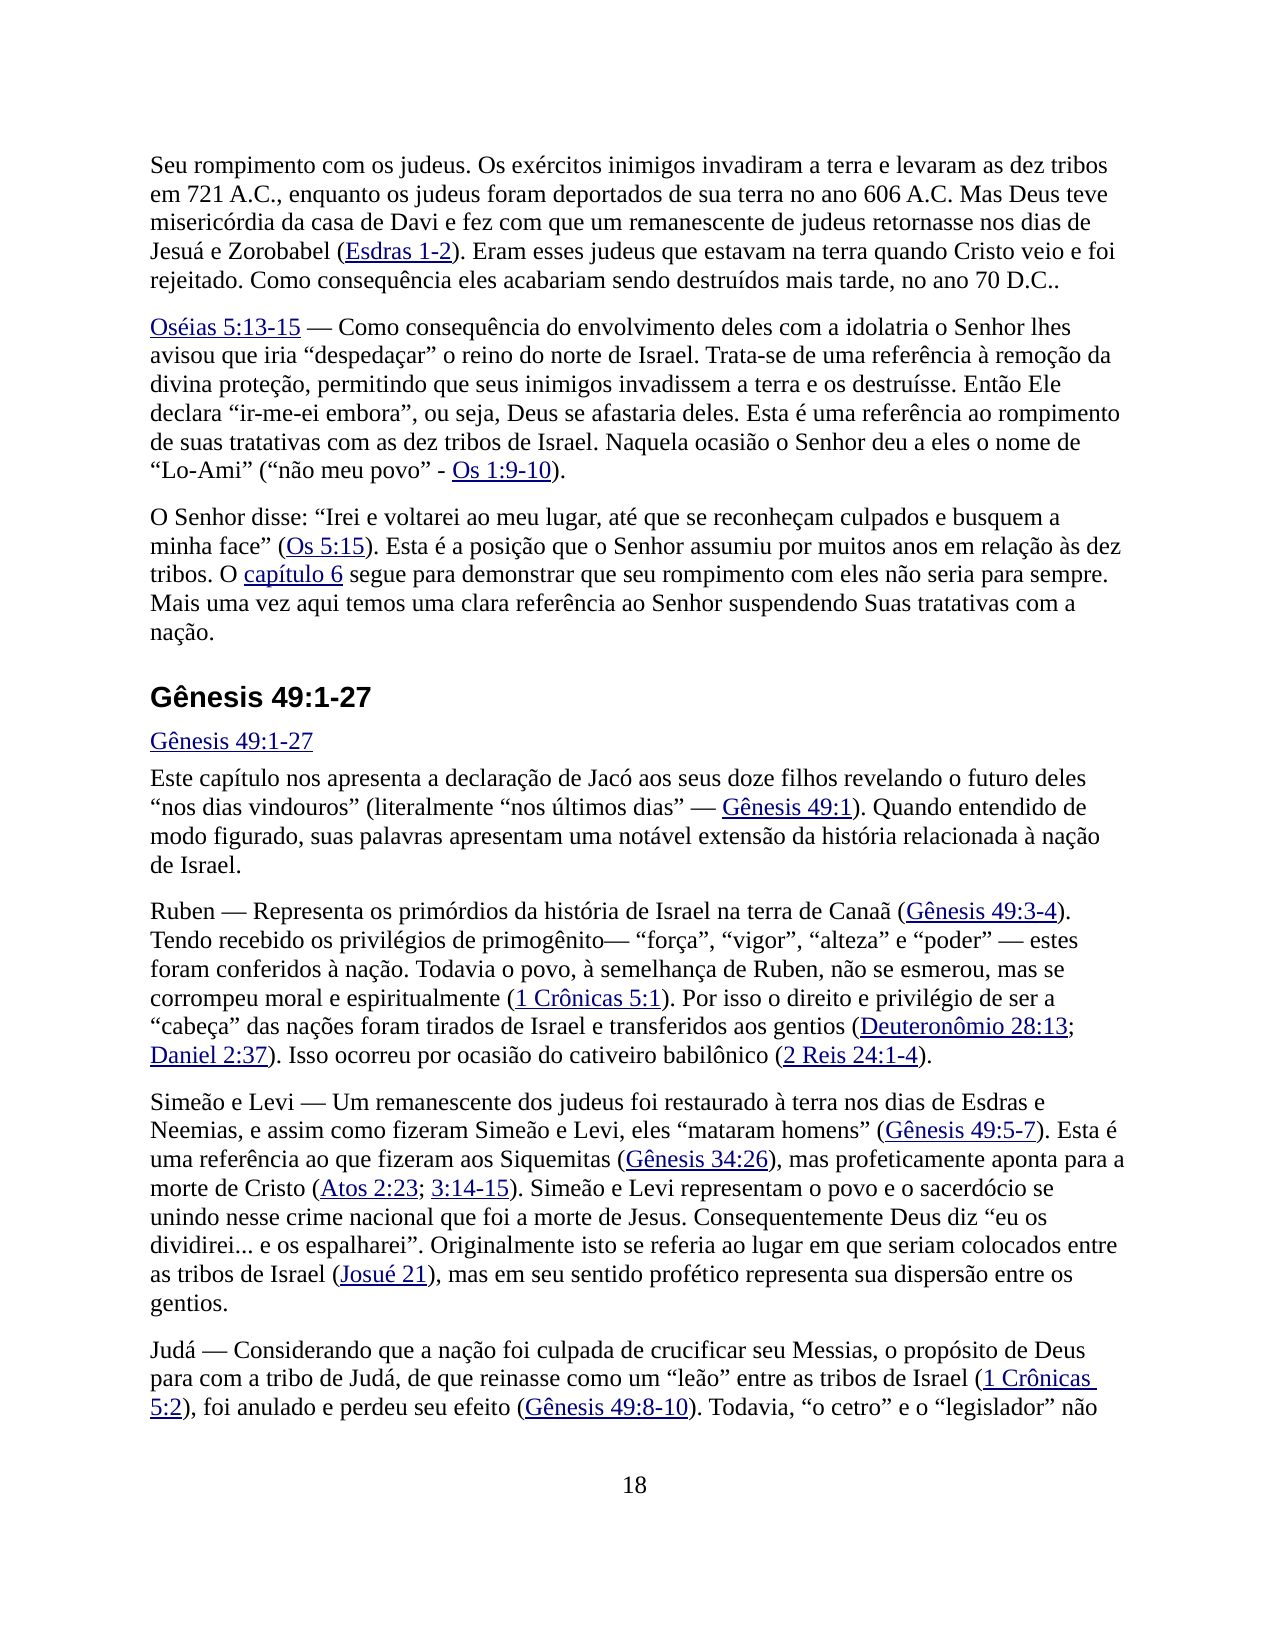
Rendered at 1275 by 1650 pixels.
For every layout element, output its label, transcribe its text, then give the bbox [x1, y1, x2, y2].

subtitle Gênesis 49:1-27 [150, 680, 1125, 713]
text Gênesis 49:1-27 [150, 726, 1125, 754]
text Seu rompimento com os judeus. Os exércitos inimigos invadiram a terra e levaram as dez tribos em 721 A.C., enquanto os judeus foram deportados de sua terra no ano 606 A.C. Mas Deus teve misericórdia da casa de Davi e fez com que um remanescente de judeus retornasse nos dias de Jesuá e Zorobabel (Esdras 1-2). Eram esses judeus que estavam na terra quando Cristo veio e foi rejeitado. Como consequência eles acabariam sendo destruídos mais tarde, no ano 70 D.C.. [150, 150, 1125, 294]
text Oséias 5:13-15 — Como consequência do envolvimento deles com a idolatria o Senhor lhes avisou que iria “despedaçar” o reino do norte de Israel. Trata-se de uma referência à remoção da divina proteção, permitindo que seus inimigos invadissem a terra e os destruísse. Então Ele declara “ir-me-ei embora”, ou seja, Deus se afastaria deles. Esta é uma referência ao rompimento de suas tratativas com as dez tribos de Israel. Naquela ocasião o Senhor deu a eles o nome de “Lo-Ami” (“não meu povo” - Os 1:9-10). [150, 312, 1125, 484]
text Judá — Considerando que a nação foi culpada de crucificar seu Messias, o propósito de Deus para com a tribo de Judá, de que reinasse como um “leão” entre as tribos de Israel (1 Crônicas 5:2), foi anulado e perdeu seu efeito (Gênesis 49:8-10). Todavia, “o cetro” e o “legislador” não [150, 1335, 1125, 1421]
text Ruben — Representa os primórdios da história de Israel na terra de Canaã (Gênesis 49:3-4). Tendo recebido os privilégios de primogênito— “força”, “vigor”, “alteza” e “poder” — estes foram conferidos à nação. Todavia o povo, à semelhança de Ruben, não se esmerou, mas se corrompeu moral e espiritualmente (1 Crônicas 5:1). Por isso o direito e privilégio de ser a “cabeça” das nações foram tirados de Israel e transferidos aos gentios (Deuteronômio 28:13; Daniel 2:37). Isso ocorreu por ocasião do cativeiro babilônico (2 Reis 24:1-4). [150, 896, 1125, 1069]
text O Senhor disse: “Irei e voltarei ao meu lugar, até que se reconheçam culpados e busquem a minha face” (Os 5:15). Esta é a posição que o Senhor assumiu por muitos anos em relação às dez tribos. O capítulo 6 segue para demonstrar que seu rompimento com eles não seria para sempre. Mais uma vez aqui temos uma clara referência ao Senhor suspendendo Suas tratativas com a nação. [150, 502, 1125, 646]
text Simeão e Levi — Um remanescente dos judeus foi restaurado à terra nos dias de Esdras e Neemias, e assim como fizeram Simeão e Levi, eles “mataram homens” (Gênesis 49:5-7). Esta é uma referência ao que fizeram aos Siquemitas (Gênesis 34:26), mas profeticamente aponta para a morte de Cristo (Atos 2:23; 3:14-15). Simeão e Levi representam o povo e o sacerdócio se unindo nesse crime nacional que foi a morte de Jesus. Consequentemente Deus diz “eu os dividirei... e os espalharei”. Originalmente isto se referia ao lugar em que seriam colocados entre as tribos de Israel (Josué 21), mas em seu sentido profético representa sua dispersão entre os gentios. [150, 1087, 1125, 1317]
text Este capítulo nos apresenta a declaração de Jacó aos seus doze filhos revelando o futuro deles “nos dias vindouros” (literalmente “nos últimos dias” — Gênesis 49:1). Quando entendido de modo figurado, suas palavras apresentam uma notável extensão da história relacionada à nação de Israel. [150, 763, 1125, 878]
